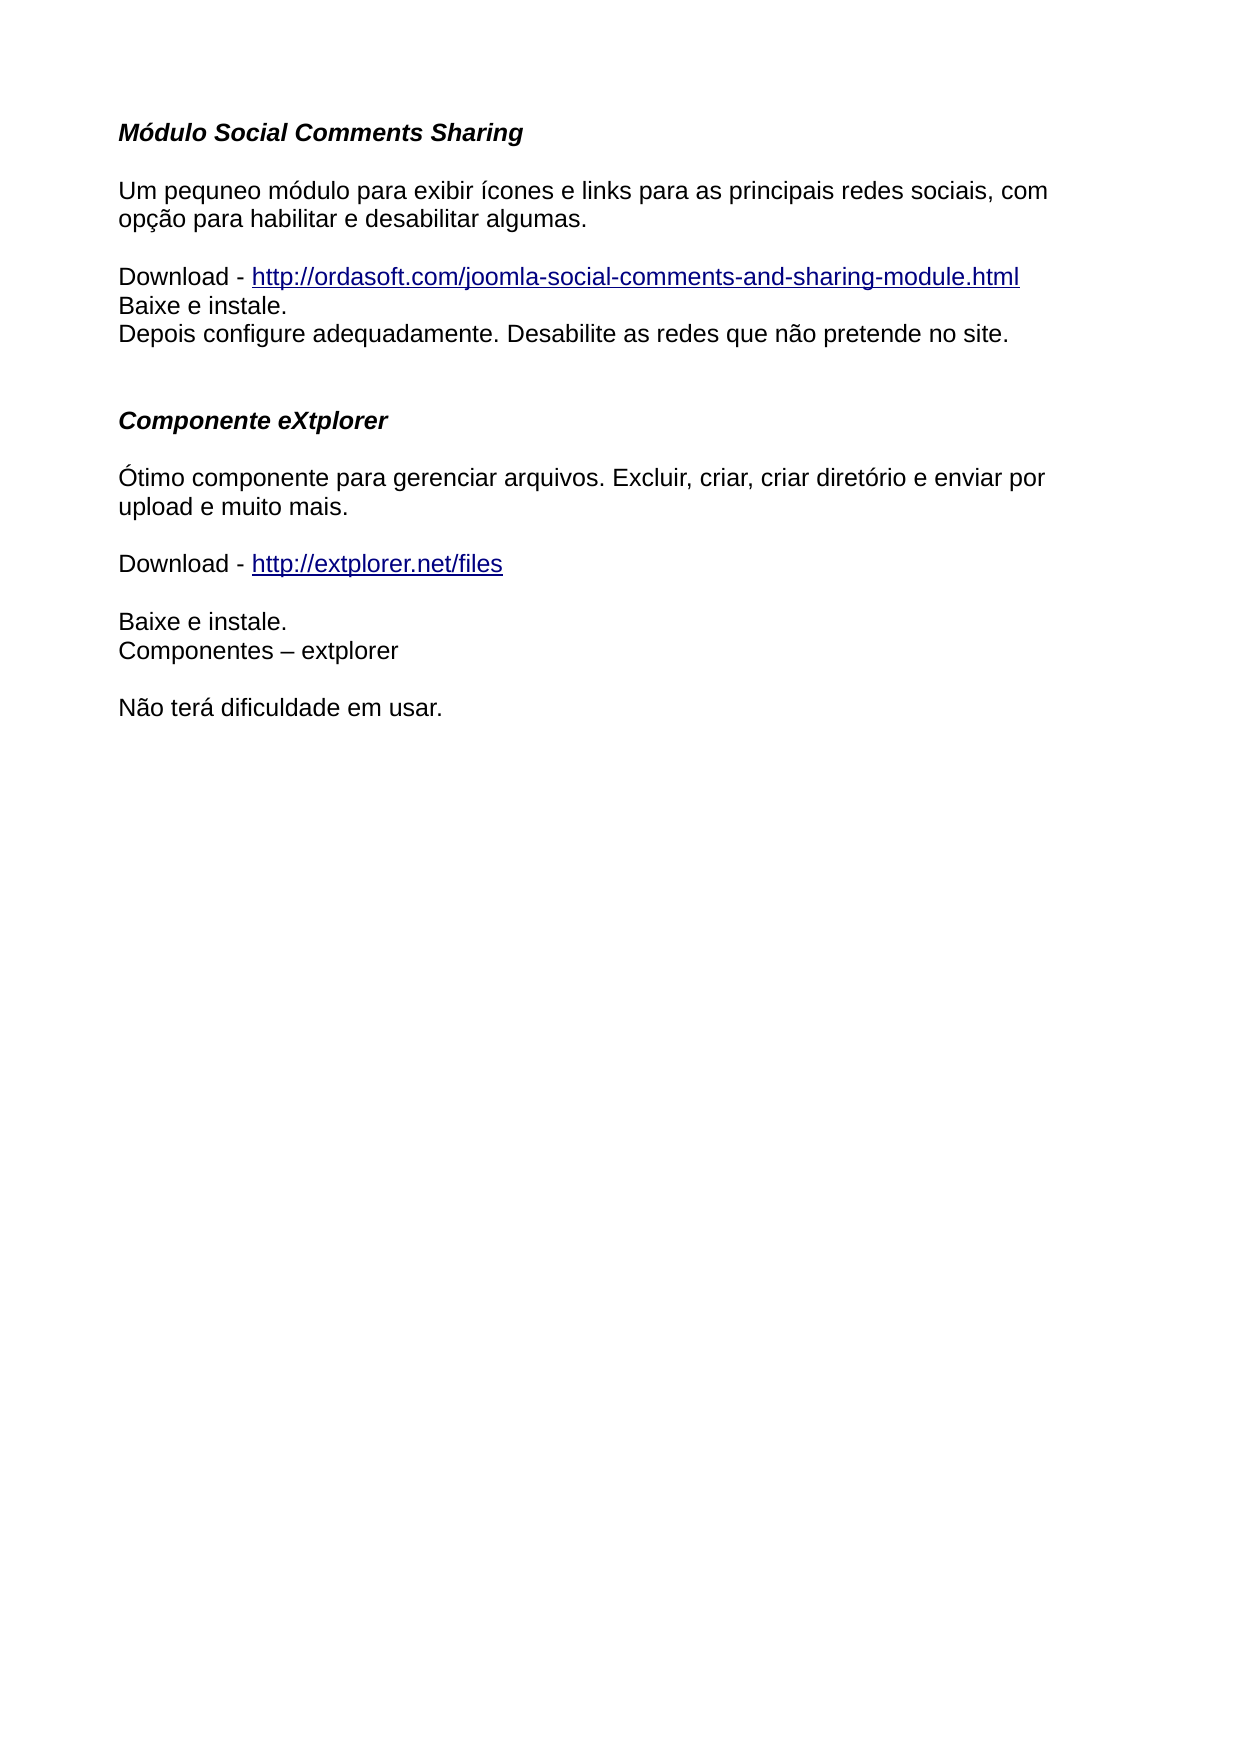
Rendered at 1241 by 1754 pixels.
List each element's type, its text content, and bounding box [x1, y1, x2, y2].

text Módulo Social Comments Sharing [118, 118, 1122, 147]
text Download - http://extplorer.net/files [118, 549, 1122, 578]
text Não terá dificuldade em usar. [118, 693, 1122, 722]
text Componentes – extplorer [118, 636, 1122, 664]
text Um pequneo módulo para exibir ícones e links para as principais redes sociais, com opção para habilitar e desabilitar algumas. [118, 176, 1122, 233]
text Download - http://ordasoft.com/joomla-social-comments-and-sharing-module.html [118, 262, 1122, 291]
text Ótimo componente para gerenciar arquivos. Excluir, criar, criar diretório e enviar por upload e muito mais. [118, 463, 1122, 521]
text Baixe e instale. [118, 291, 1122, 319]
text Depois configure adequadamente. Desabilite as redes que não pretende no site. [118, 319, 1122, 348]
text Componente eXtplorer [118, 406, 1122, 434]
text Baixe e instale. [118, 607, 1122, 636]
